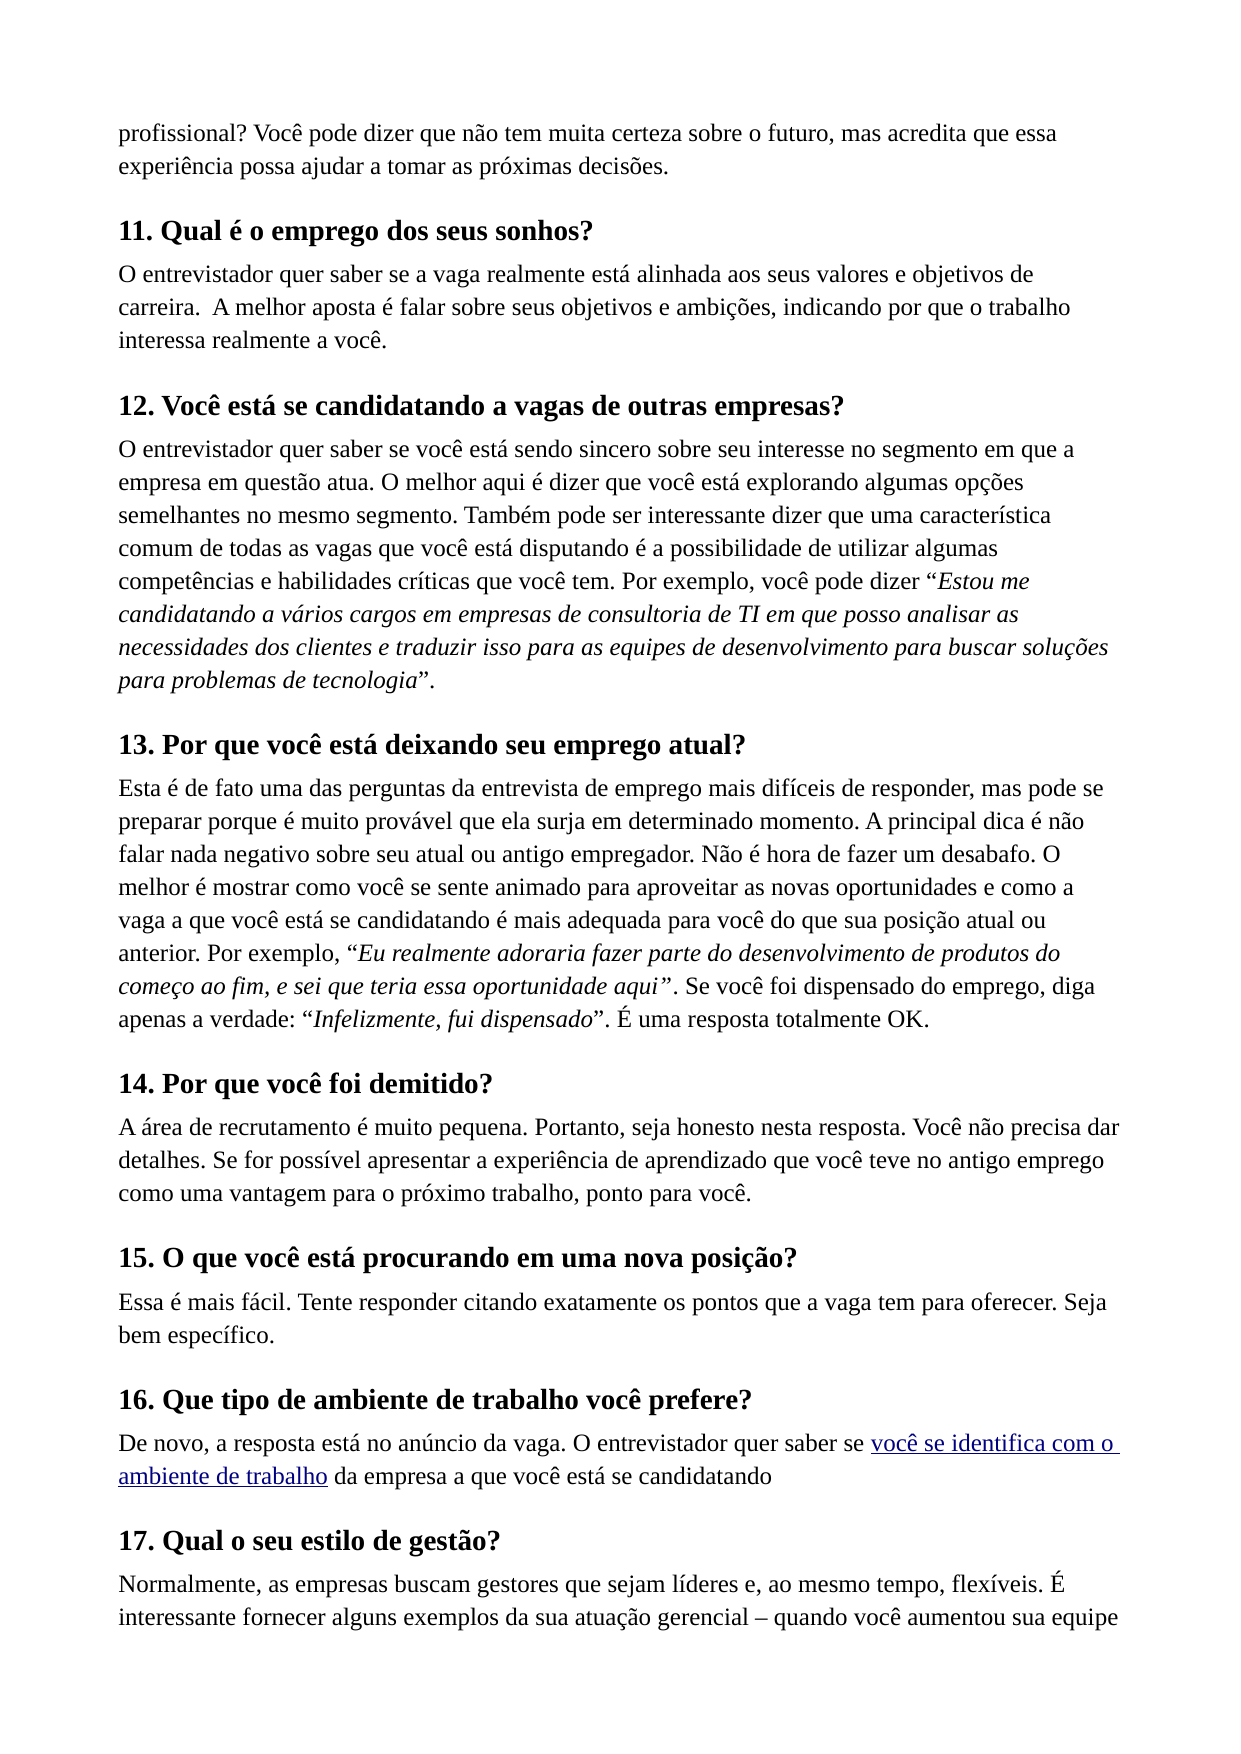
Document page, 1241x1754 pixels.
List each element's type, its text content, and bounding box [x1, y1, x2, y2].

subtitle 13. Por que você está deixando seu emprego atual? [118, 727, 1122, 761]
text Normalmente, as empresas buscam gestores que sejam líderes e, ao mesmo tempo, flexíveis. É interessante fornecer alguns exemplos da sua atuação gerencial – quando você aumentou sua equipe [118, 1569, 1122, 1631]
subtitle 15. O que você está procurando em uma nova posição? [118, 1241, 1122, 1274]
text profissional? Você pode dizer que não tem muita certeza sobre o futuro, mas acredita que essa experiência possa ajudar a tomar as próximas decisões. [118, 118, 1122, 180]
text O entrevistador quer saber se a vaga realmente está alinhada aos seus valores e objetivos de carreira. A melhor aposta é falar sobre seus objetivos e ambições, indicando por que o trabalho interessa realmente a você. [118, 259, 1122, 354]
subtitle 12. Você está se candidatando a vagas de outras empresas? [118, 388, 1122, 421]
subtitle 17. Qual o seu estilo de gestão? [118, 1523, 1122, 1557]
text De novo, a resposta está no anúncio da vaga. O entrevistador quer saber se você se identifica com o ambiente de trabalho da empresa a que você está se candidatando [118, 1428, 1122, 1490]
subtitle 16. Que tipo de ambiente de trabalho você prefere? [118, 1382, 1122, 1415]
text A área de recrutamento é muito pequena. Portanto, seja honesto nesta resposta. Você não precisa dar detalhes. Se for possível apresentar a experiência de aprendizado que você teve no antigo emprego como uma vantagem para o próximo trabalho, ponto para você. [118, 1112, 1122, 1207]
text Esta é de fato uma das perguntas da entrevista de emprego mais difíceis de responder, mas pode se preparar porque é muito provável que ela surja em determinado momento. A principal dica é não falar nada negativo sobre seu atual ou antigo empregador. Não é hora de fazer um desabafo. O melhor é mostrar como você se sente animado para aproveitar as novas oportunidades e como a vaga a que você está se candidatando é mais adequada para você do que sua posição atual ou anterior. Por exemplo, “Eu realmente adoraria fazer parte do desenvolvimento de produtos do começo ao fim, e sei que teria essa oportunidade aqui”. Se você foi dispensado do emprego, diga apenas a verdade: “Infelizmente, fui dispensado”. É uma resposta totalmente OK. [118, 773, 1122, 1033]
subtitle 11. Qual é o emprego dos seus sonhos? [118, 213, 1122, 247]
subtitle 14. Por que você foi demitido? [118, 1066, 1122, 1100]
text Essa é mais fácil. Tente responder citando exatamente os pontos que a vaga tem para oferecer. Seja bem específico. [118, 1287, 1122, 1348]
text O entrevistador quer saber se você está sendo sincero sobre seu interesse no segmento em que a empresa em questão atua. O melhor aqui é dizer que você está explorando algumas opções semelhantes no mesmo segmento. Também pode ser interessante dizer que uma característica comum de todas as vagas que você está disputando é a possibilidade de utilizar algumas competências e habilidades críticas que você tem. Por exemplo, você pode dizer “Estou me candidatando a vários cargos em empresas de consultoria de TI em que posso analisar as necessidades dos clientes e traduzir isso para as equipes de desenvolvimento para buscar soluções para problemas de tecnologia”. [118, 434, 1122, 693]
